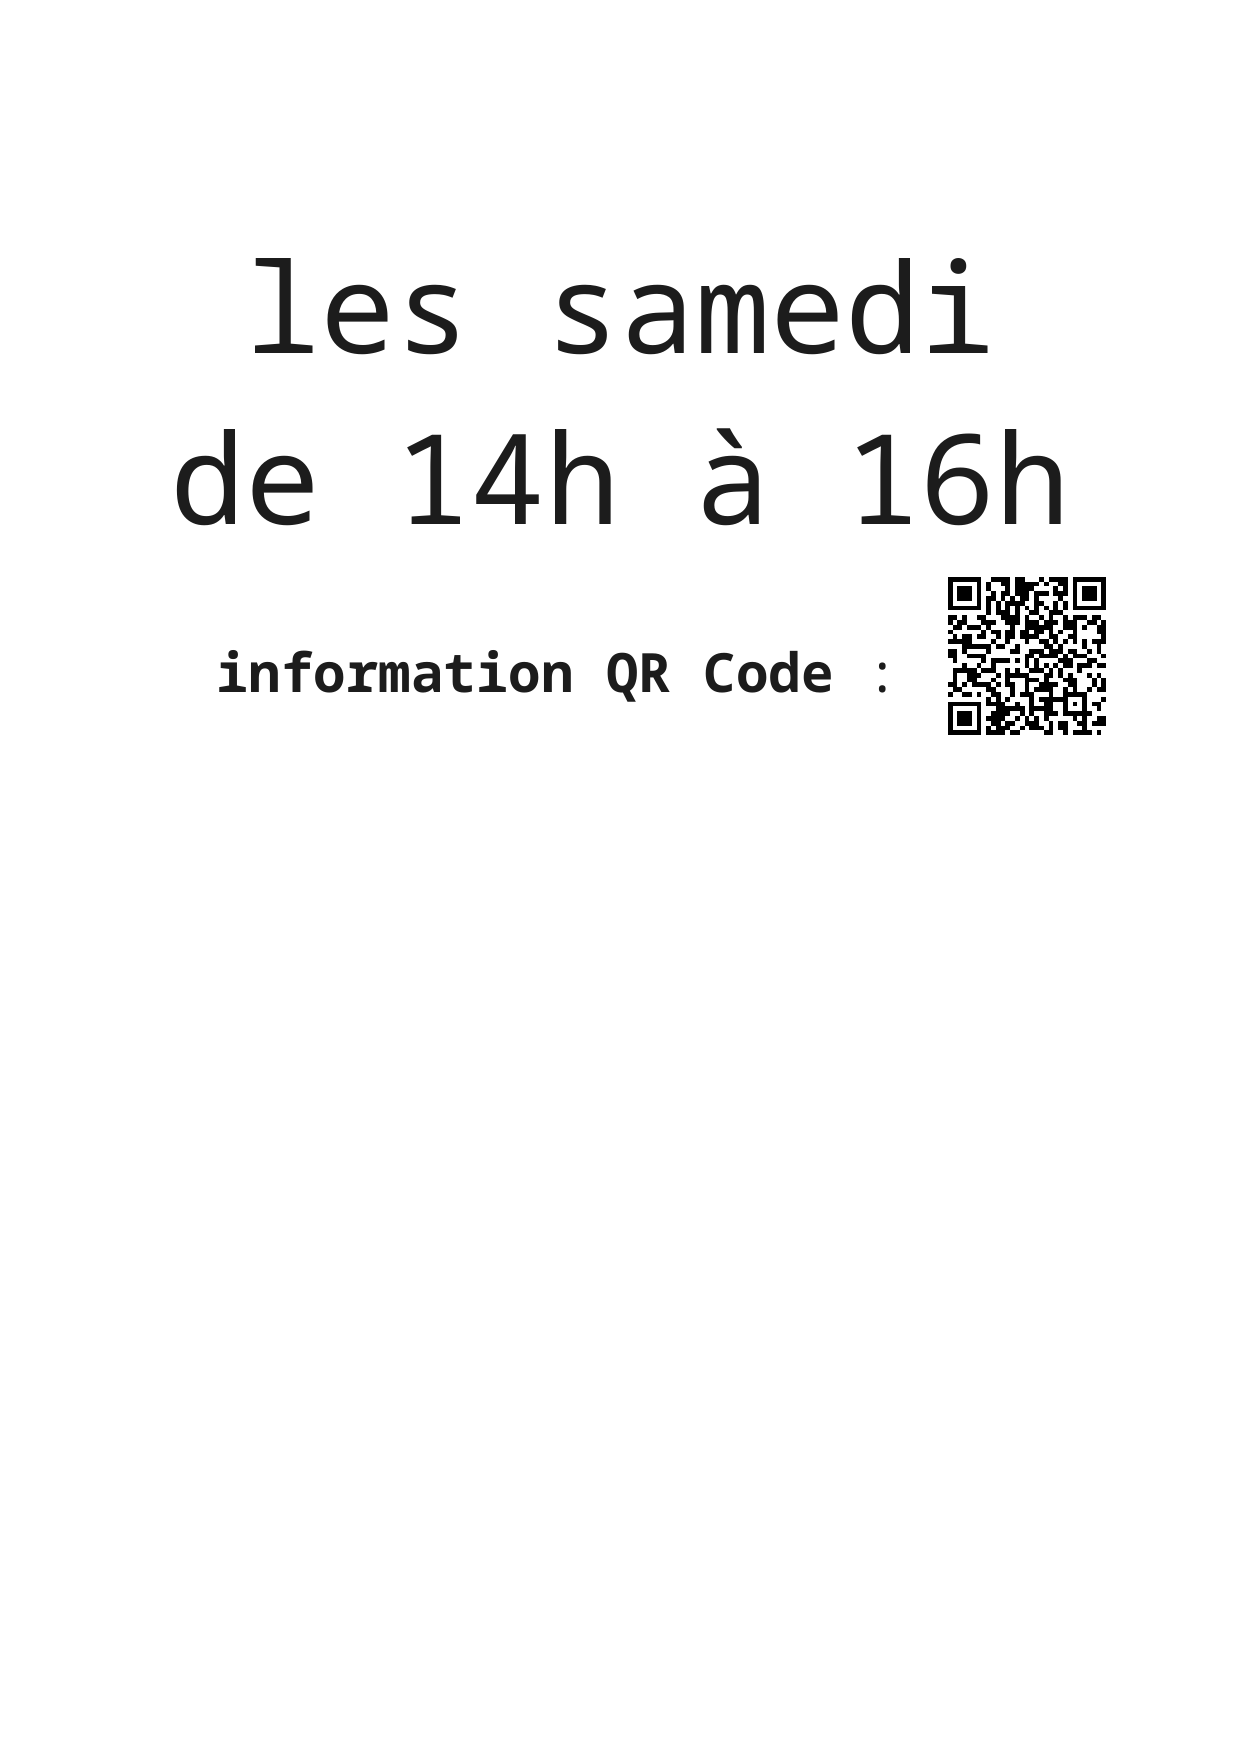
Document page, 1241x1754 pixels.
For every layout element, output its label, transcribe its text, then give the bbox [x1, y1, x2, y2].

text information QR Code : [118, 635, 931, 708]
text de 14h à 16h [118, 391, 1122, 561]
text les samedi [118, 220, 1122, 391]
picture [931, 561, 1123, 752]
